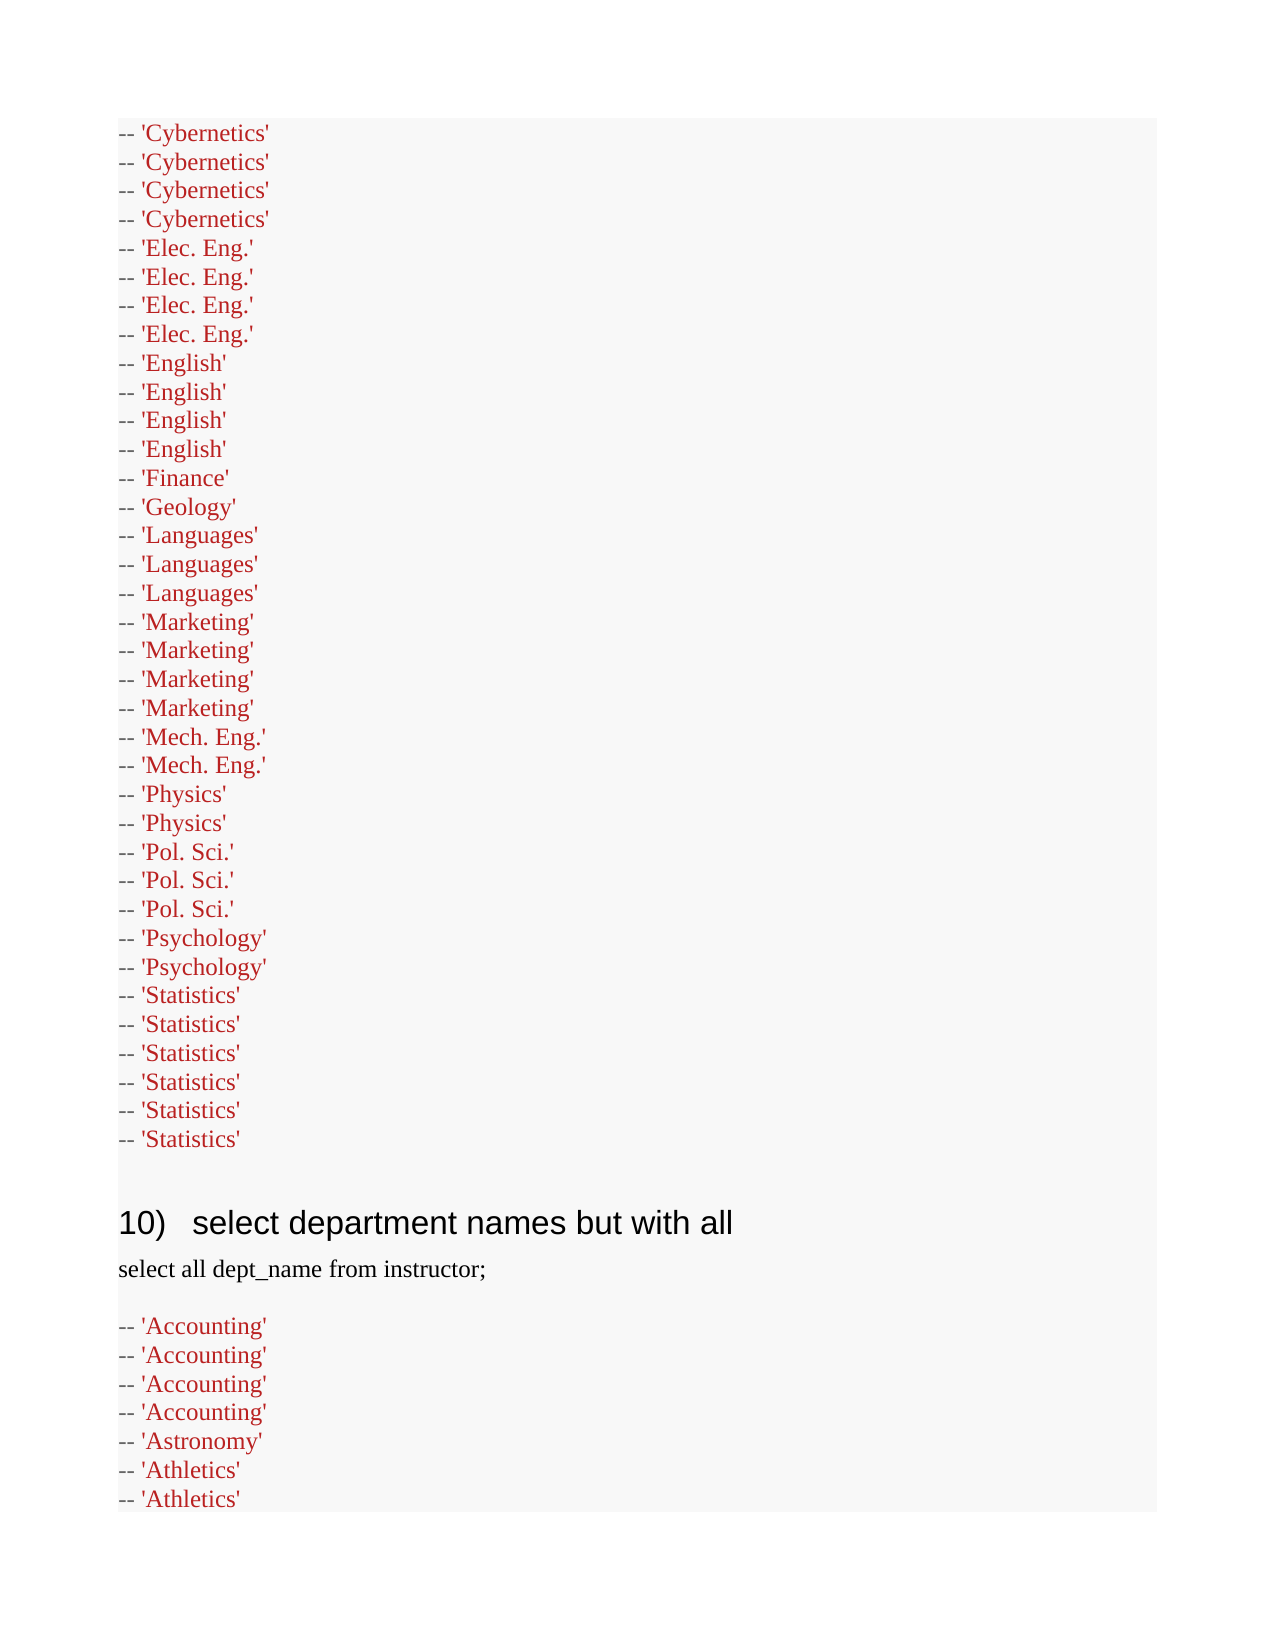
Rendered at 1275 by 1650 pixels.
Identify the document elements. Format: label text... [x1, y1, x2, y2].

text -- 'Cybernetics' [118, 147, 1157, 176]
text -- 'Pol. Sci.' [118, 837, 1157, 866]
text -- 'English' [118, 377, 1157, 406]
text -- 'Astronomy' [118, 1426, 1157, 1455]
text -- 'Languages' [118, 549, 1157, 578]
text -- 'English' [118, 434, 1157, 463]
text -- 'Statistics' [118, 1096, 1157, 1124]
text -- 'Elec. Eng.' [118, 262, 1157, 291]
text -- 'Accounting' [118, 1340, 1157, 1369]
text -- 'Psychology' [118, 952, 1157, 981]
text -- 'Marketing' [118, 607, 1157, 636]
subtitle select department names but with all [118, 1203, 1157, 1241]
text -- 'Physics' [118, 808, 1157, 837]
text -- 'Elec. Eng.' [118, 319, 1157, 348]
text -- 'English' [118, 348, 1157, 377]
text -- 'Cybernetics' [118, 204, 1157, 233]
text -- 'Athletics' [118, 1484, 1157, 1512]
text select all dept_name from instructor; [118, 1254, 1157, 1282]
text -- 'Languages' [118, 521, 1157, 549]
text -- 'Statistics' [118, 1067, 1157, 1096]
text -- 'Languages' [118, 578, 1157, 607]
text -- 'Pol. Sci.' [118, 866, 1157, 894]
text -- 'Pol. Sci.' [118, 894, 1157, 923]
text -- 'Marketing' [118, 664, 1157, 693]
text -- 'Statistics' [118, 1124, 1157, 1153]
text -- 'Marketing' [118, 636, 1157, 664]
text -- 'Elec. Eng.' [118, 291, 1157, 319]
text -- 'Accounting' [118, 1397, 1157, 1426]
text -- 'Finance' [118, 463, 1157, 492]
text -- 'Accounting' [118, 1311, 1157, 1340]
text -- 'Cybernetics' [118, 118, 1157, 147]
text -- 'Cybernetics' [118, 176, 1157, 204]
text -- 'Geology' [118, 492, 1157, 521]
text -- 'English' [118, 406, 1157, 434]
text -- 'Athletics' [118, 1455, 1157, 1484]
text -- 'Statistics' [118, 1038, 1157, 1067]
text -- 'Elec. Eng.' [118, 233, 1157, 262]
text -- 'Marketing' [118, 693, 1157, 722]
text -- 'Psychology' [118, 923, 1157, 952]
text -- 'Accounting' [118, 1369, 1157, 1397]
text -- 'Statistics' [118, 1009, 1157, 1038]
text -- 'Statistics' [118, 981, 1157, 1009]
text -- 'Physics' [118, 779, 1157, 808]
text -- 'Mech. Eng.' [118, 722, 1157, 751]
text -- 'Mech. Eng.' [118, 751, 1157, 779]
